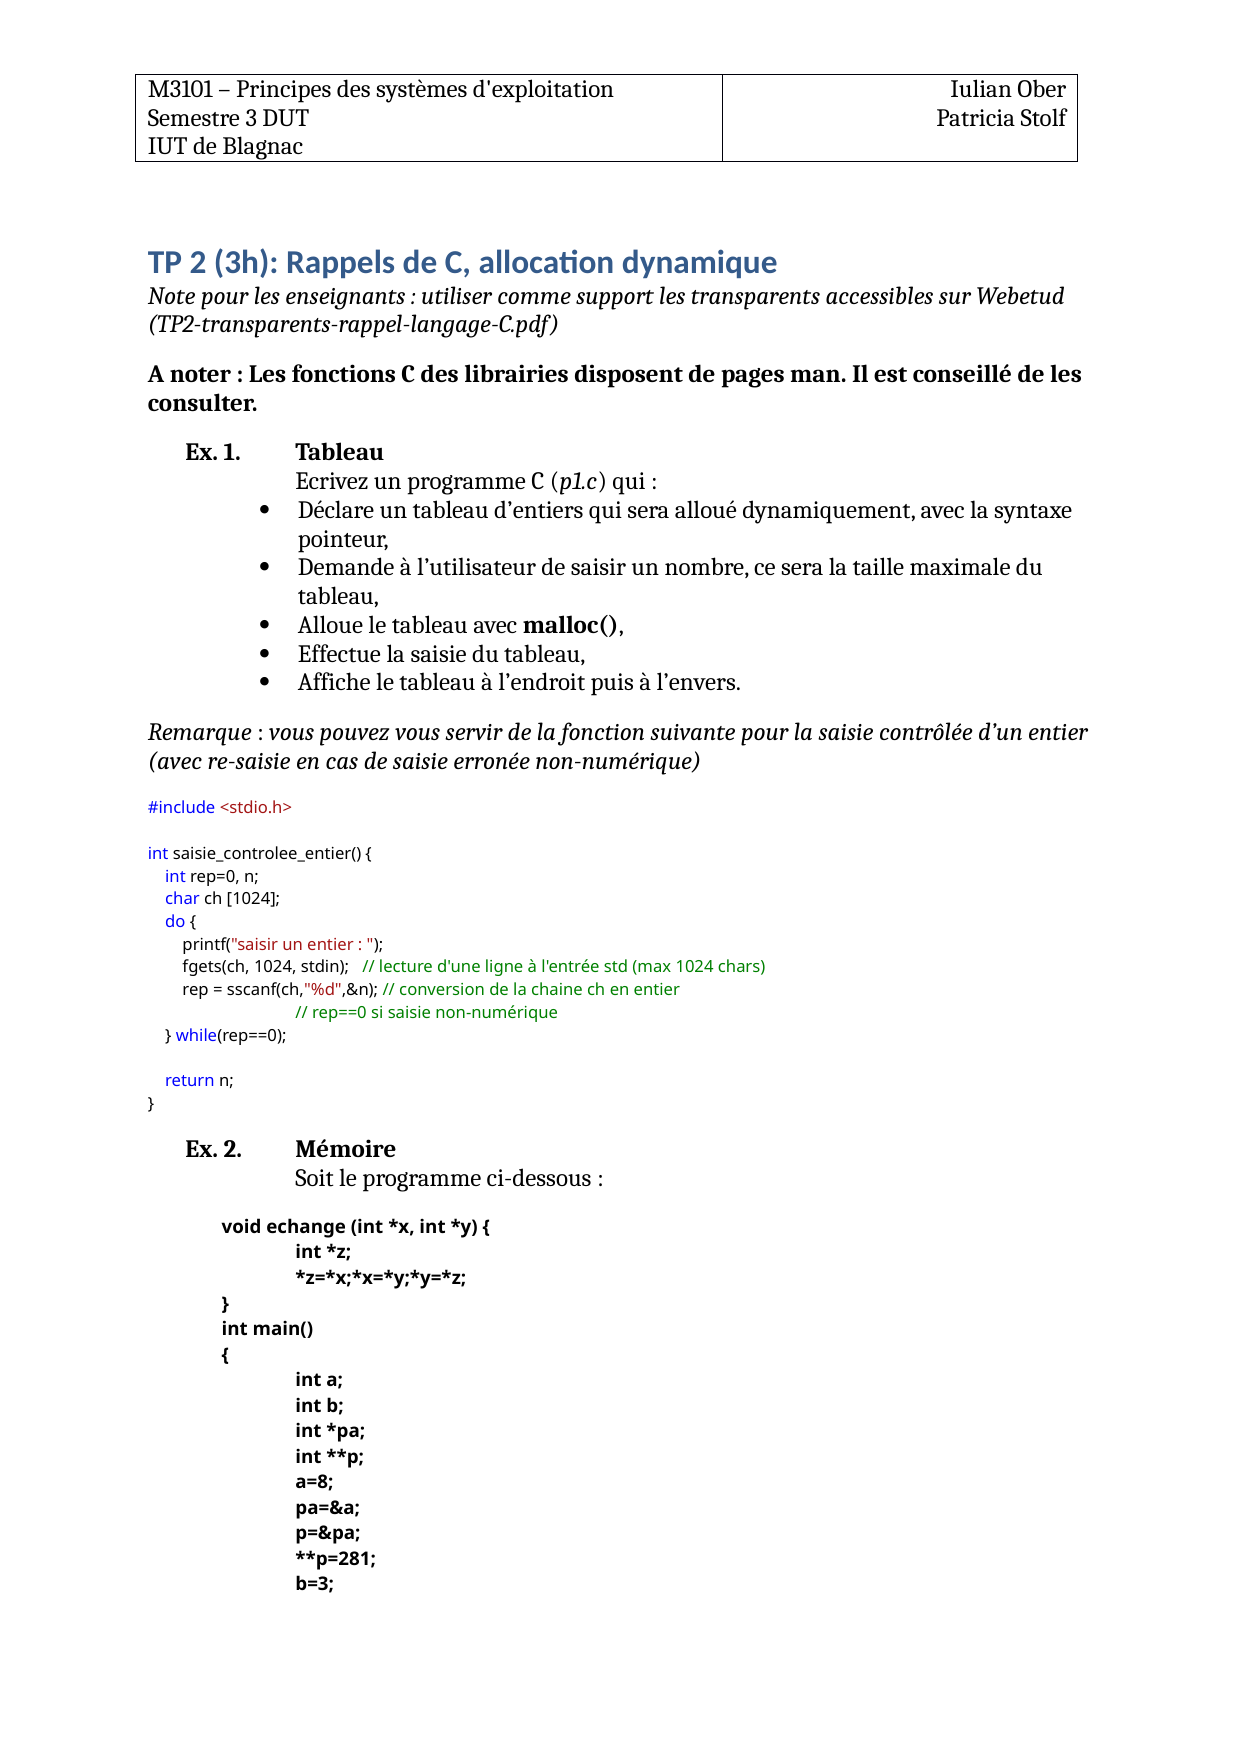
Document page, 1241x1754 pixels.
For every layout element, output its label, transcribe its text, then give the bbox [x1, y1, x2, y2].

list Alloue le tableau avec malloc(), [260, 611, 1093, 639]
text int **p; [221, 1443, 1093, 1468]
list Effectue la saisie du tableau, [260, 639, 1093, 668]
text char ch [1024]; [148, 887, 1093, 910]
list Demande à l’utilisateur de saisir un nombre, ce sera la taille maximale du tableau, [260, 553, 1093, 611]
text int saisie_controlee_entier() { [148, 842, 1093, 864]
text fgets(ch, 1024, stdin); // lecture d'une ligne à l'entrée std (max 1024 chars) [148, 955, 1093, 978]
list Soit le programme ci-dessous : [223, 1164, 1093, 1192]
text void echange (int *x, int *y) { [221, 1213, 1093, 1239]
text Note pour les enseignants : utiliser comme support les transparents accessibles sur Webetud (TP2-transparents-rappel-langage-C.pdf) [148, 282, 1093, 339]
text } while(rep==0); [148, 1023, 1093, 1046]
text rep = sscanf(ch,"%d",&n); // conversion de la chaine ch en entier [148, 978, 1093, 1001]
text pa=&a; [221, 1494, 1093, 1519]
text // rep==0 si saisie non-numérique [148, 1001, 1093, 1023]
text int b; [221, 1392, 1093, 1417]
list Déclare un tableau d’entiers qui sera alloué dynamiquement, avec la syntaxe pointeur, [260, 496, 1093, 553]
text int *pa; [221, 1417, 1093, 1443]
text p=&pa; [221, 1519, 1093, 1545]
text b=3; [221, 1571, 1093, 1596]
text } [148, 1091, 1093, 1114]
text return n; [148, 1069, 1093, 1091]
text int rep=0, n; [148, 864, 1093, 887]
text #include <stdio.h> [148, 796, 1093, 819]
text *z=*x;*x=*y;*y=*z; [221, 1264, 1093, 1290]
subtitle TP 2 (3h): Rappels de C, allocation dynamique [148, 241, 1093, 282]
text printf("saisir un entier : "); [148, 932, 1093, 955]
text A noter : Les fonctions C des librairies disposent de pages man. Il est conseillé de les consulter. [148, 360, 1093, 417]
text a=8; [221, 1468, 1093, 1494]
list Mémoire [185, 1135, 1093, 1164]
text do { [148, 910, 1093, 932]
list Affiche le tableau à l’endroit puis à l’envers. [260, 668, 1093, 697]
text **p=281; [221, 1545, 1093, 1571]
text int a; [221, 1366, 1093, 1392]
list Tableau [185, 438, 1093, 467]
text Remarque : vous pouvez vous servir de la fonction suivante pour la saisie contrôlée d’un entier (avec re-saisie en cas de saisie erronée non-numérique) [148, 718, 1093, 775]
text { [221, 1341, 1093, 1366]
text } [221, 1290, 1093, 1315]
text int *z; [221, 1239, 1093, 1264]
list Ecrivez un programme C (p1.c) qui : [223, 467, 1093, 496]
text int main() [221, 1315, 1093, 1341]
